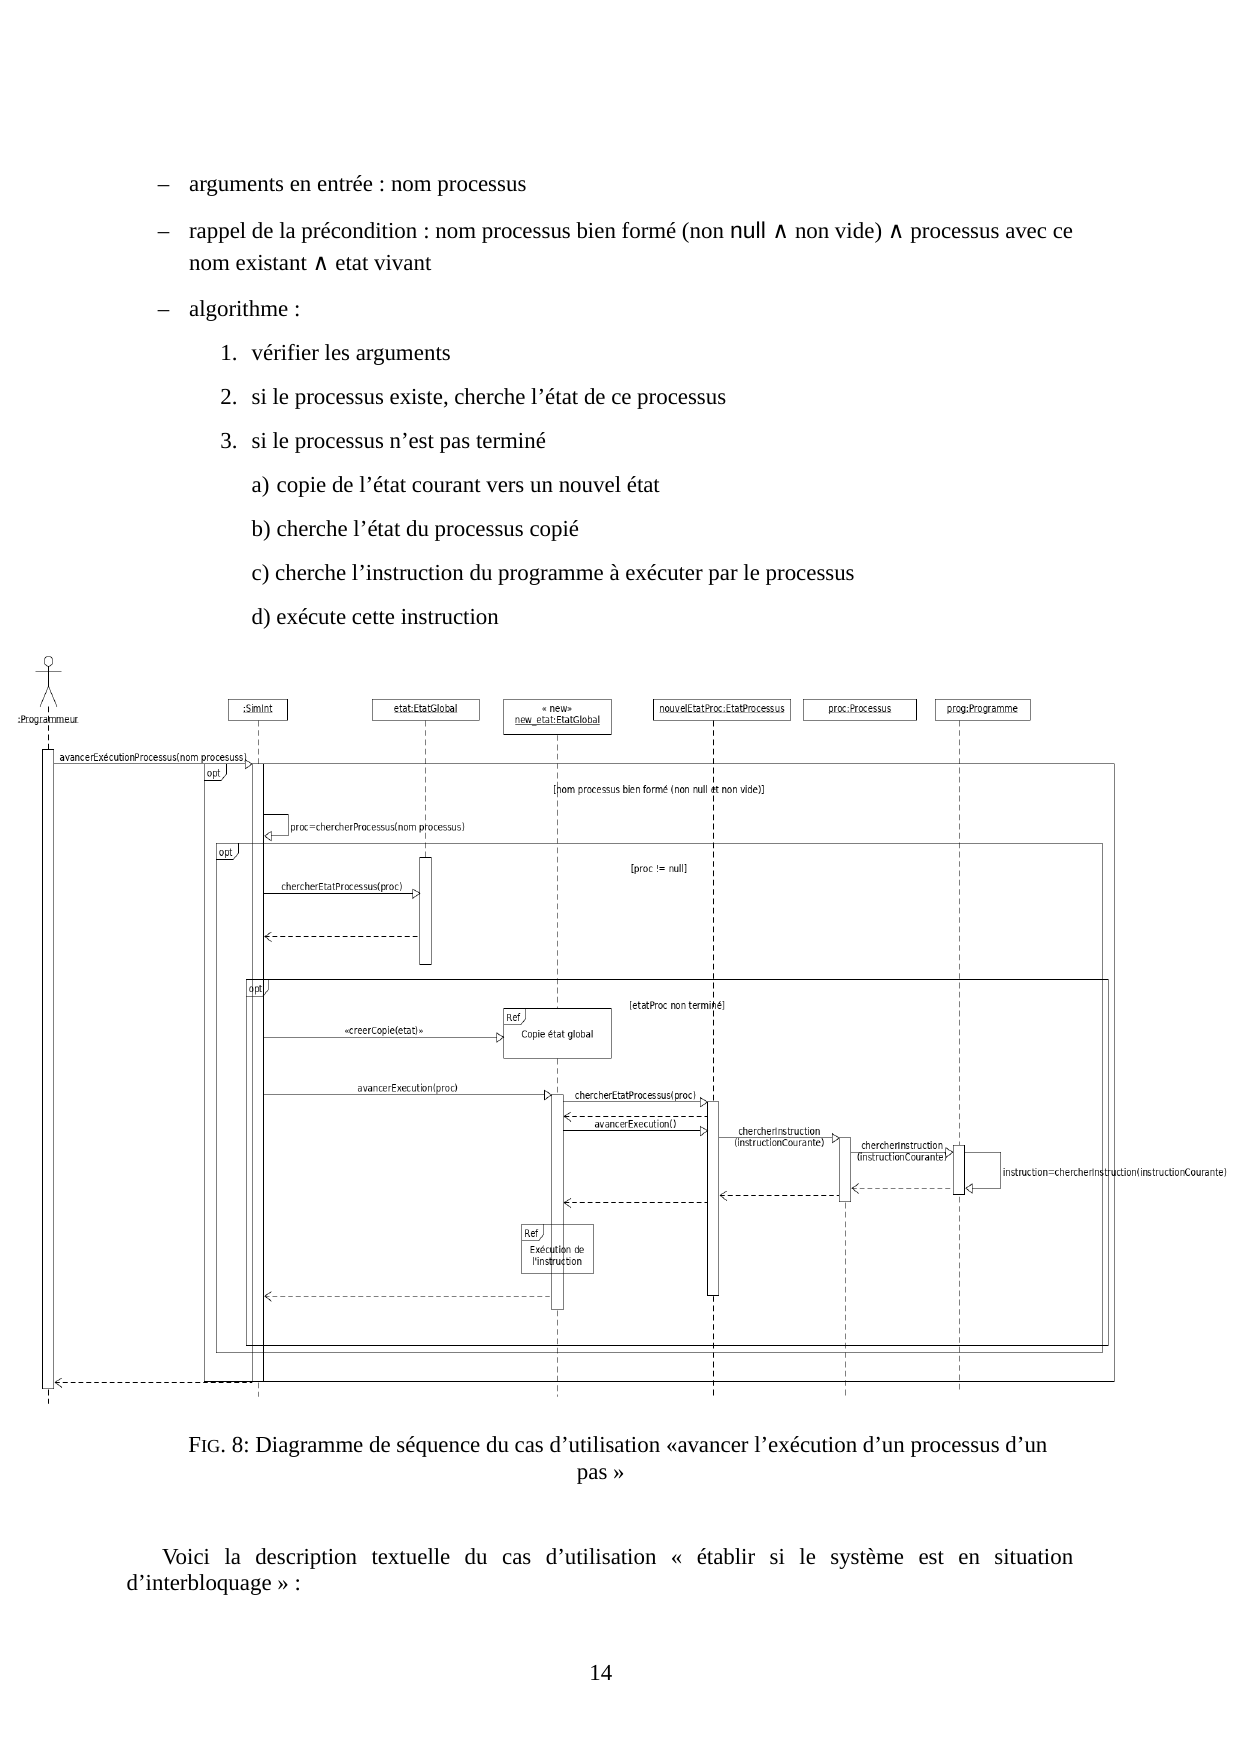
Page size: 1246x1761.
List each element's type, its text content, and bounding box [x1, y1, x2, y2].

list 1. vérifier les arguments [220, 339, 1075, 365]
list d) exécute cette instruction [220, 603, 1075, 629]
list – rappel de la précondition : nom processus bien formé (non null ∧ non vide) ∧ processus avec ce nom existant ∧ etat vivant [158, 214, 1075, 277]
text Voici la description textuelle du cas d’utilisation « établir si le système est en situation d’interbloquage » : [126, 1543, 1075, 1596]
list a) copie de l’état courant vers un nouvel état [220, 471, 1075, 497]
text Fig. 8: Diagramme de séquence du cas d’utilisation «avancer l’exécution d’un processus d’un pas » [126, 1432, 1075, 1484]
list b) cherche l’état du processus copié [220, 515, 1075, 541]
picture [0, 641, 1246, 1432]
list – arguments en entrée : nom processus [158, 170, 1075, 197]
list 3. si le processus n’est pas terminé [220, 427, 1075, 453]
list – algorithme : [158, 294, 1075, 321]
list c) cherche l’instruction du programme à exécuter par le processus [220, 559, 1075, 585]
list 2. si le processus existe, cherche l’état de ce processus [220, 383, 1075, 409]
